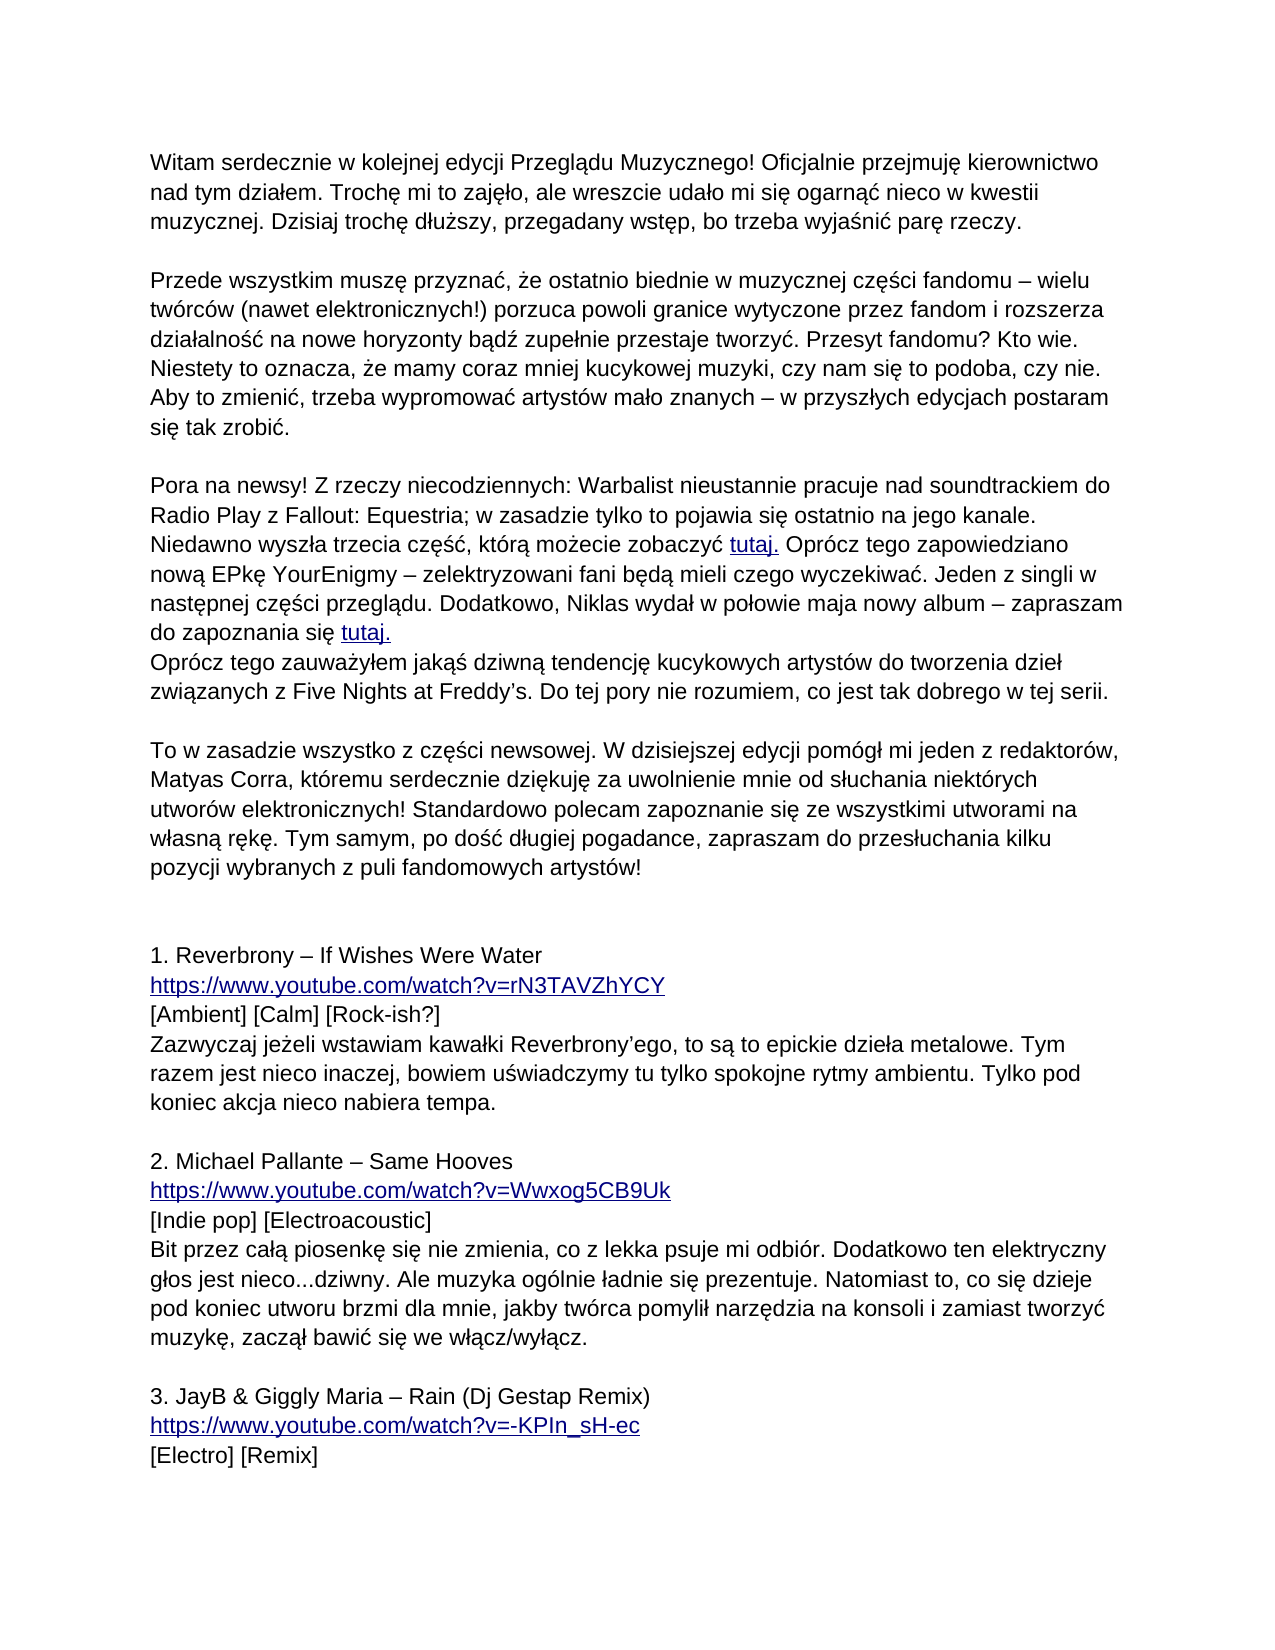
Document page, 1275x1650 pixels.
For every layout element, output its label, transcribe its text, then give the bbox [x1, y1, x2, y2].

text https://www.youtube.com/watch?v=Wwxog5CB9Uk [150, 1178, 1125, 1204]
text Przede wszystkim muszę przyznać, że ostatnio biednie w muzycznej części fandomu – wielu twórców (nawet elektronicznych!) porzuca powoli granice wytyczone przez fandom i rozszerza działalność na nowe horyzonty bądź zupełnie przestaje tworzyć. Przesyt fandomu? Kto wie. Niestety to oznacza, że mamy coraz mniej kucykowej muzyki, czy nam się to podoba, czy nie. Aby to zmienić, trzeba wypromować artystów mało znanych – w przyszłych edycjach postaram się tak zrobić. [150, 267, 1125, 440]
text https://www.youtube.com/watch?v=rN3TAVZhYCY [150, 972, 1125, 998]
text Pora na newsy! Z rzeczy niecodziennych: Warbalist nieustannie pracuje nad soundtrackiem do Radio Play z Fallout: Equestria; w zasadzie tylko to pojawia się ostatnio na jego kanale. Niedawno wyszła trzecia część, którą możecie zobaczyć tutaj. Oprócz tego zapowiedziano nową EPkę YourEnigmy – zelektryzowani fani będą mieli czego wyczekiwać. Jeden z singli w następnej części przeglądu. Dodatkowo, Niklas wydał w połowie maja nowy album – zapraszam do zapoznania się tutaj. [150, 473, 1125, 646]
text https://www.youtube.com/watch?v=-KPIn_sH-ec [150, 1413, 1125, 1439]
text Bit przez całą piosenkę się nie zmienia, co z lekka psuje mi odbiór. Dodatkowo ten elektryczny głos jest nieco...dziwny. Ale muzyka ogólnie ładnie się prezentuje. Natomiast to, co się dzieje pod koniec utworu brzmi dla mnie, jakby twórca pomylił narzędzia na konsoli i zamiast tworzyć muzykę, zaczął bawić się we włącz/wyłącz. [150, 1237, 1125, 1351]
text [Electro] [Remix] [150, 1442, 1125, 1468]
text [Indie pop] [Electroacoustic] [150, 1207, 1125, 1233]
text Witam serdecznie w kolejnej edycji Przeglądu Muzycznego! Oficjalnie przejmuję kierownictwo nad tym działem. Trochę mi to zajęło, ale wreszcie udało mi się ogarnąć nieco w kwestii muzycznej. Dzisiaj trochę dłuższy, przegadany wstęp, bo trzeba wyjaśnić parę rzeczy. [150, 150, 1125, 234]
text Zazwyczaj jeżeli wstawiam kawałki Reverbrony’ego, to są to epickie dzieła metalowe. Tym razem jest nieco inaczej, bowiem uświadczymy tu tylko spokojne rytmy ambientu. Tylko pod koniec akcja nieco nabiera tempa. [150, 1031, 1125, 1116]
text 2. Michael Pallante – Same Hooves [150, 1149, 1125, 1174]
text Oprócz tego zauważyłem jakąś dziwną tendencję kucykowych artystów do tworzenia dzieł związanych z Five Nights at Freddy’s. Do tej pory nie rozumiem, co jest tak dobrego w tej serii. [150, 649, 1125, 704]
text [Ambient] [Calm] [Rock-ish?] [150, 1002, 1125, 1027]
text 1. Reverbrony – If Wishes Were Water [150, 943, 1125, 969]
text 3. JayB & Giggly Maria – Rain (Dj Gestap Remix) [150, 1384, 1125, 1409]
text To w zasadzie wszystko z części newsowej. W dzisiejszej edycji pomógł mi jeden z redaktorów, Matyas Corra, któremu serdecznie dziękuję za uwolnienie mnie od słuchania niektórych utworów elektronicznych! Standardowo polecam zapoznanie się ze wszystkimi utworami na własną rękę. Tym samym, po dość długiej pogadance, zapraszam do przesłuchania kilku pozycji wybranych z puli fandomowych artystów! [150, 737, 1125, 881]
